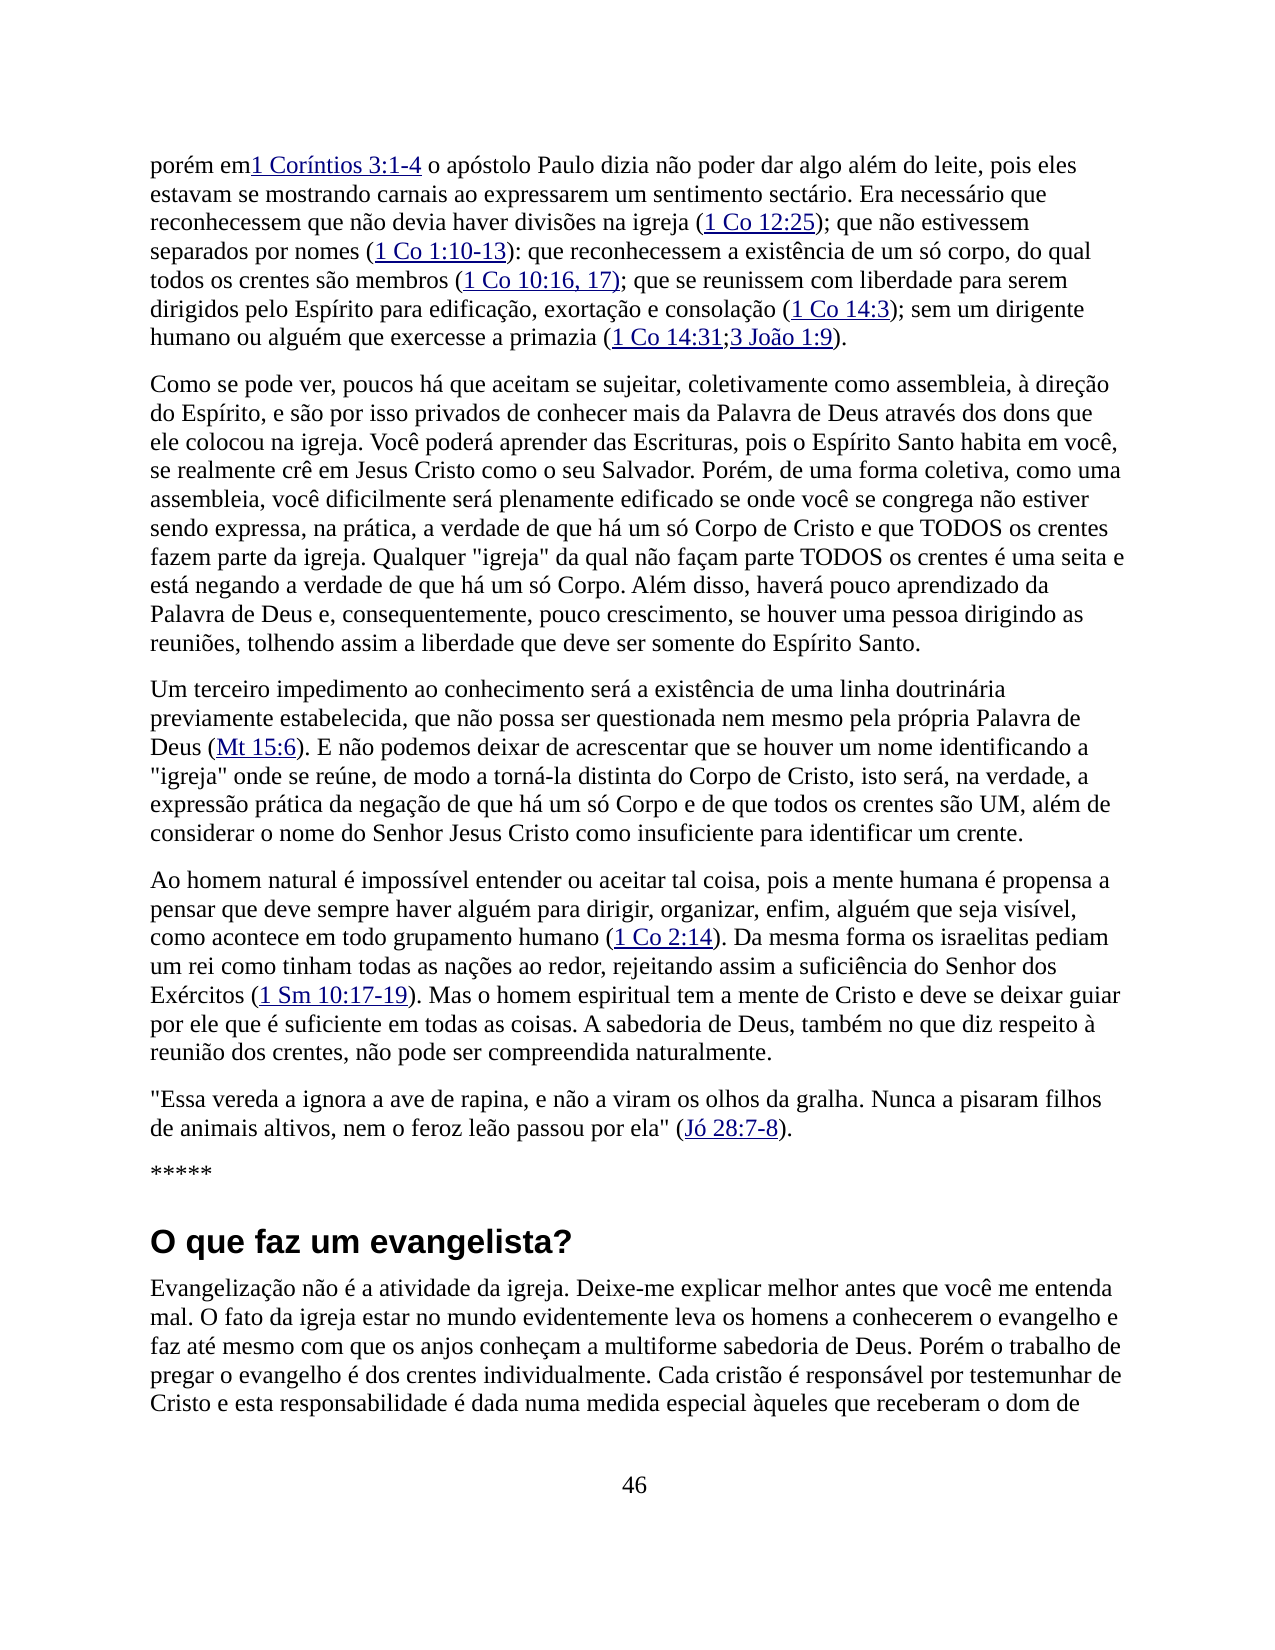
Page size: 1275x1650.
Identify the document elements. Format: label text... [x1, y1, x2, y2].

text Um terceiro impedimento ao conhecimento será a existência de uma linha doutrinária previamente estabelecida, que não possa ser questionada nem mesmo pela própria Palavra de Deus (Mt 15:6). E não podemos deixar de acrescentar que se houver um nome identificando a "igreja" onde se reúne, de modo a torná-la distinta do Corpo de Cristo, isto será, na verdade, a expressão prática da negação de que há um só Corpo e de que todos os crentes são UM, além de considerar o nome do Senhor Jesus Cristo como insuficiente para identificar um crente. [150, 674, 1125, 847]
text "Essa vereda a ignora a ave de rapina, e não a viram os olhos da gralha. Nunca a pisaram filhos de animais altivos, nem o feroz leão passou por ela" (Jó 28:7-8). [150, 1084, 1125, 1142]
text porém em1 Coríntios 3:1-4 o apóstolo Paulo dizia não poder dar algo além do leite, pois eles estavam se mostrando carnais ao expressarem um sentimento sectário. Era necessário que reconhecessem que não devia haver divisões na igreja (1 Co 12:25); que não estivessem separados por nomes (1 Co 1:10-13): que reconhecessem a existência de um só corpo, do qual todos os crentes são membros (1 Co 10:16, 17); que se reunissem com liberdade para serem dirigidos pelo Espírito para edificação, exortação e consolação (1 Co 14:3); sem um dirigente humano ou alguém que exercesse a primazia (1 Co 14:31;3 João 1:9). [150, 150, 1125, 351]
text ***** [150, 1159, 1125, 1188]
subtitle O que faz um evangelista? [150, 1222, 1125, 1261]
text Evangelização não é a atividade da igreja. Deixe-me explicar melhor antes que você me entenda mal. O fato da igreja estar no mundo evidentemente leva os homens a conhecerem o evangelho e faz até mesmo com que os anjos conheçam a multiforme sabedoria de Deus. Porém o trabalho de pregar o evangelho é dos crentes individualmente. Cada cristão é responsável por testemunhar de Cristo e esta responsabilidade é dada numa medida especial àqueles que receberam o dom de [150, 1273, 1125, 1417]
text Ao homem natural é impossível entender ou aceitar tal coisa, pois a mente humana é propensa a pensar que deve sempre haver alguém para dirigir, organizar, enfim, alguém que seja visível, como acontece em todo grupamento humano (1 Co 2:14). Da mesma forma os israelitas pediam um rei como tinham todas as nações ao redor, rejeitando assim a suficiência do Senhor dos Exércitos (1 Sm 10:17-19). Mas o homem espiritual tem a mente de Cristo e deve se deixar guiar por ele que é suficiente em todas as coisas. A sabedoria de Deus, também no que diz respeito à reunião dos crentes, não pode ser compreendida naturalmente. [150, 865, 1125, 1066]
text Como se pode ver, poucos há que aceitam se sujeitar, coletivamente como assembleia, à direção do Espírito, e são por isso privados de conhecer mais da Palavra de Deus através dos dons que ele colocou na igreja. Você poderá aprender das Escrituras, pois o Espírito Santo habita em você, se realmente crê em Jesus Cristo como o seu Salvador. Porém, de uma forma coletiva, como uma assembleia, você dificilmente será plenamente edificado se onde você se congrega não estiver sendo expressa, na prática, a verdade de que há um só Corpo de Cristo e que TODOS os crentes fazem parte da igreja. Qualquer "igreja" da qual não façam parte TODOS os crentes é uma seita e está negando a verdade de que há um só Corpo. Além disso, haverá pouco aprendizado da Palavra de Deus e, consequentemente, pouco crescimento, se houver uma pessoa dirigindo as reuniões, tolhendo assim a liberdade que deve ser somente do Espírito Santo. [150, 369, 1125, 657]
